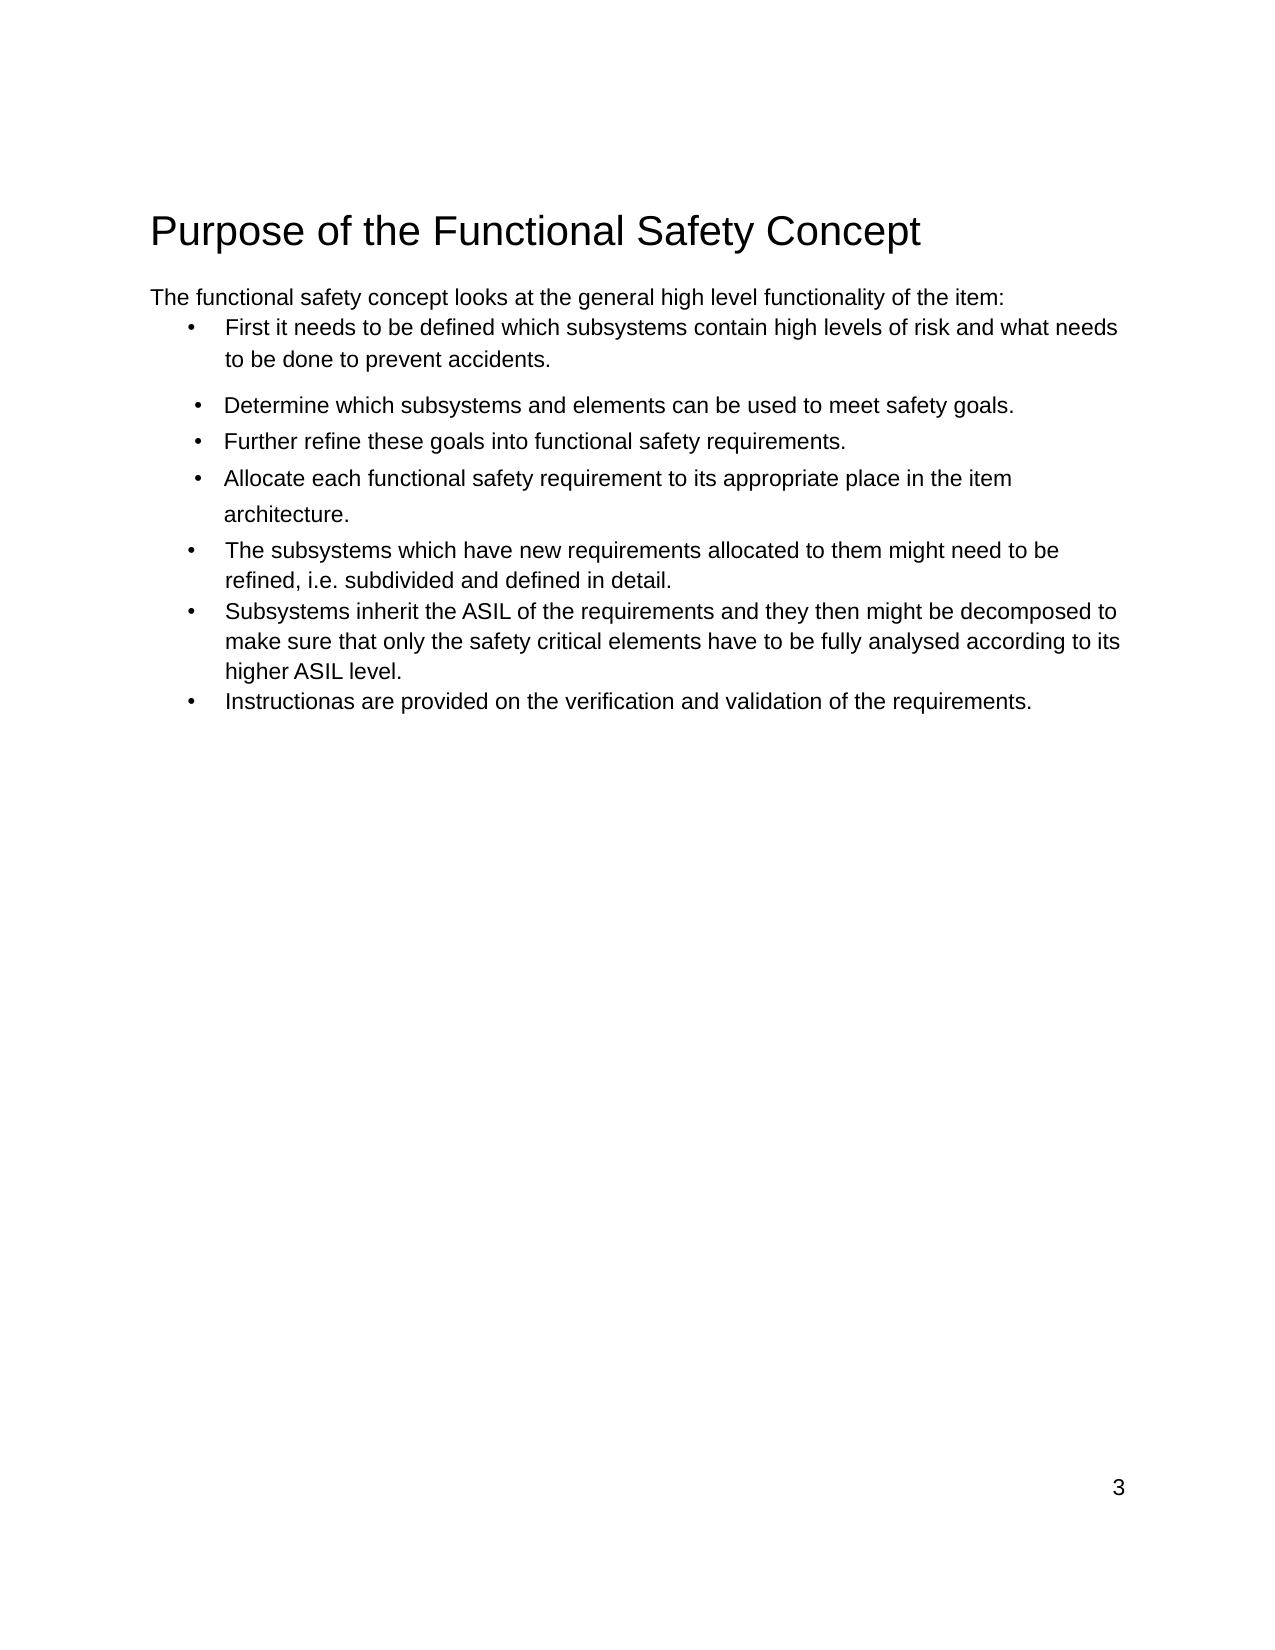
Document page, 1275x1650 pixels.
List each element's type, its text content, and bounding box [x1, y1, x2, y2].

text The functional safety concept looks at the general high level functionality of the item: [150, 284, 1125, 310]
list Allocate each functional safety requirement to its appropriate place in the item architecture. [194, 464, 1125, 527]
list The subsystems which have new requirements allocated to them might need to be refined, i.e. subdivided and defined in detail. [187, 537, 1125, 594]
list Instructionas are provided on the verification and validation of the requirements. [187, 688, 1125, 715]
subtitle Purpose of the Functional Safety Concept [150, 206, 1125, 254]
list Subsystems inherit the ASIL of the requirements and they then might be decomposed to make sure that only the safety critical elements have to be fully analysed according to its higher ASIL level. [187, 598, 1125, 684]
list Further refine these goals into functional safety requirements. [194, 428, 1125, 454]
list Determine which subsystems and elements can be used to meet safety goals. [194, 392, 1125, 418]
list First it needs to be defined which subsystems contain high levels of risk and what needs to be done to prevent accidents. [187, 314, 1125, 372]
